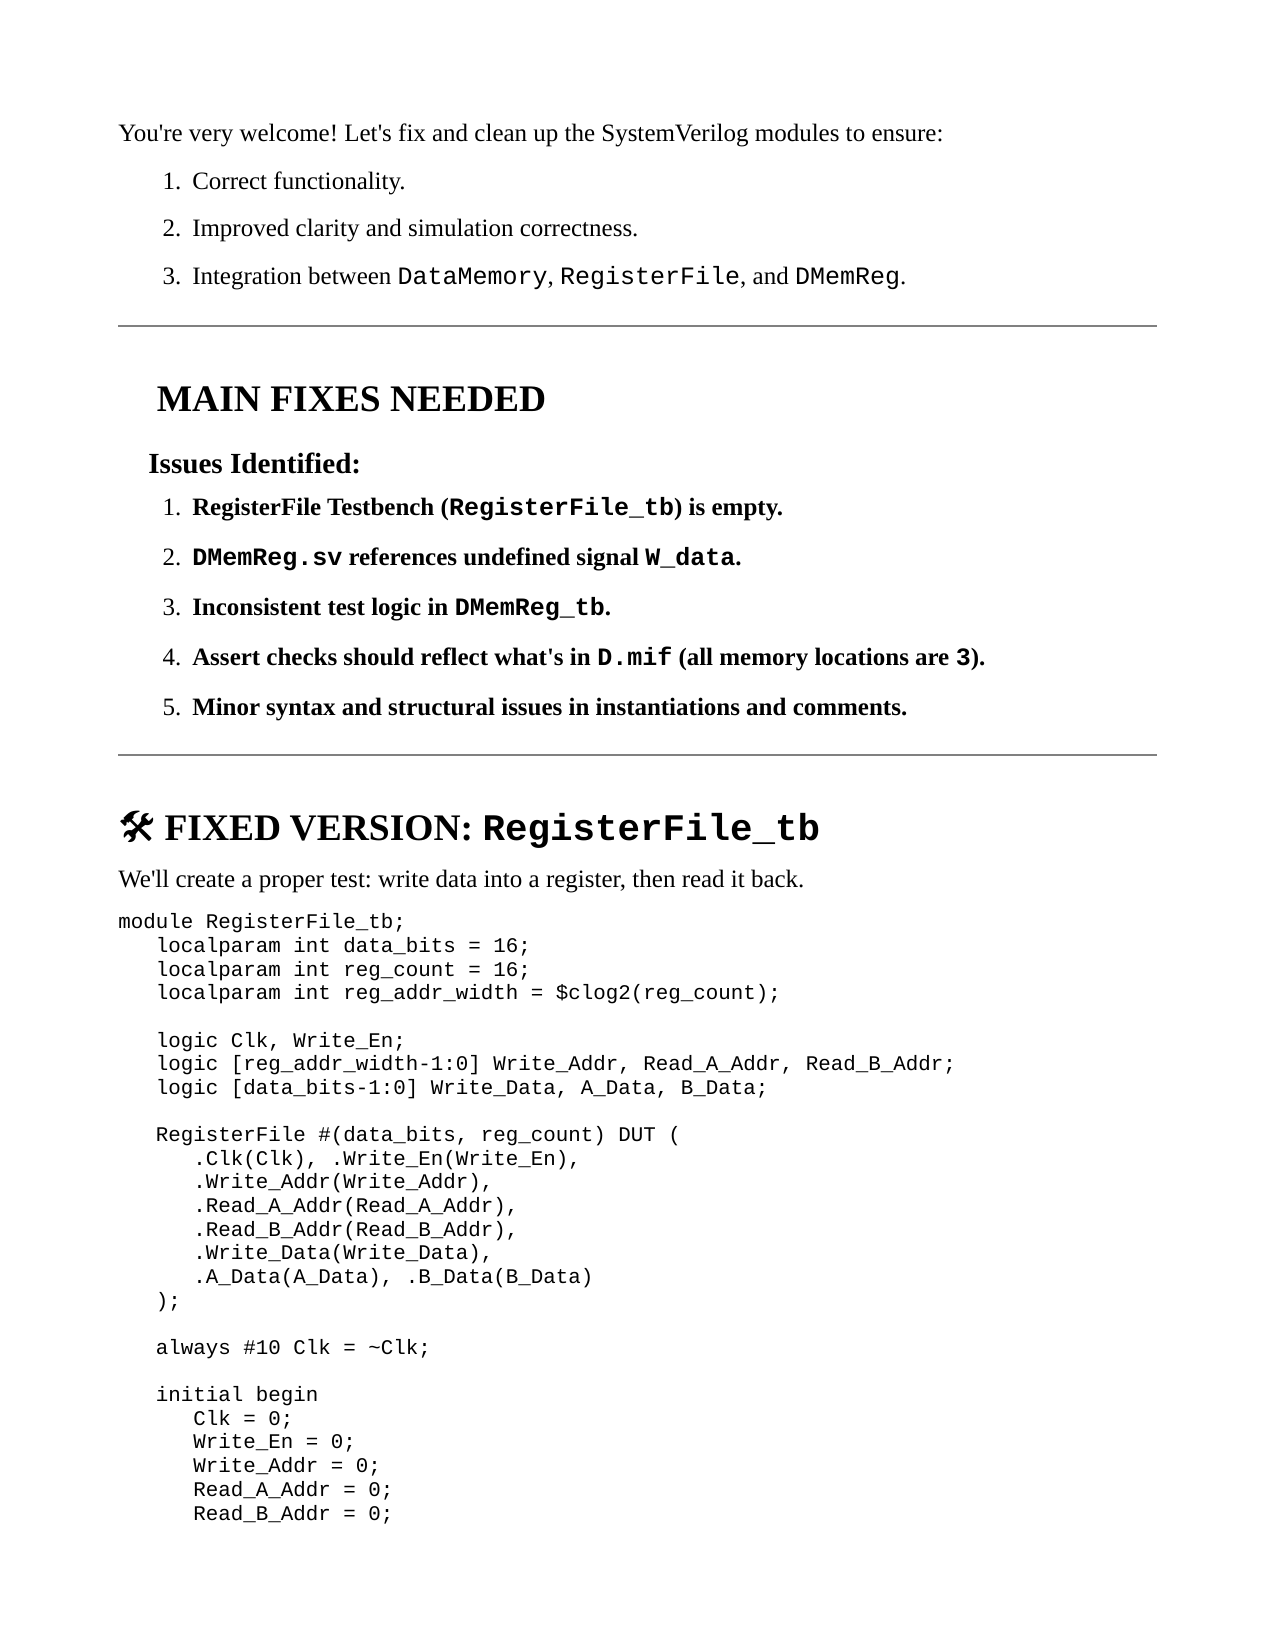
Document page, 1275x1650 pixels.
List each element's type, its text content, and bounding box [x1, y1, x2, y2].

text localparam int reg_addr_width = $clog2(reg_count); [118, 982, 1157, 1006]
text logic [reg_addr_width-1:0] Write_Addr, Read_A_Addr, Read_B_Addr; [118, 1053, 1157, 1077]
text initial begin [118, 1384, 1157, 1408]
list Assert checks should reflect what's in D.mif (all memory locations are 3). [162, 642, 1157, 673]
text logic Clk, Write_En; [118, 1029, 1157, 1053]
subtitle 🛠️ FIXED VERSION: RegisterFile_tb [118, 805, 1157, 851]
text .A_Data(A_Data), .B_Data(B_Data) [118, 1266, 1157, 1290]
text RegisterFile #(data_bits, reg_count) DUT ( [118, 1124, 1157, 1148]
list RegisterFile Testbench (RegisterFile_tb) is empty. [162, 492, 1157, 523]
text Write_Addr = 0; [118, 1455, 1157, 1479]
list Inconsistent test logic in DMemReg_tb. [162, 592, 1157, 623]
list DMemReg.sv references undefined signal W_data. [162, 542, 1157, 573]
text .Clk(Clk), .Write_En(Write_En), [118, 1148, 1157, 1171]
text always #10 Clk = ~Clk; [118, 1337, 1157, 1361]
text Read_B_Addr = 0; [118, 1502, 1157, 1526]
text module RegisterFile_tb; [118, 911, 1157, 935]
text Clk = 0; [118, 1408, 1157, 1432]
text .Write_Data(Write_Data), [118, 1242, 1157, 1266]
text logic [data_bits-1:0] Write_Data, A_Data, B_Data; [118, 1077, 1157, 1101]
list Correct functionality. [162, 166, 1157, 194]
text localparam int reg_count = 16; [118, 959, 1157, 982]
subtitle ✅ MAIN FIXES NEEDED [118, 376, 1157, 419]
subtitle 🔧 Issues Identified: [118, 446, 1157, 480]
list Improved clarity and simulation correctness. [162, 213, 1157, 242]
list Integration between DataMemory, RegisterFile, and DMemReg. [162, 261, 1157, 292]
text You're very welcome! Let's fix and clean up the SystemVerilog modules to ensure: [118, 118, 1157, 147]
text .Read_B_Addr(Read_B_Addr), [118, 1219, 1157, 1242]
list Minor syntax and structural issues in instantiations and comments. [162, 692, 1157, 721]
text .Write_Addr(Write_Addr), [118, 1171, 1157, 1195]
text Read_A_Addr = 0; [118, 1479, 1157, 1502]
text We'll create a proper test: write data into a register, then read it back. [118, 864, 1157, 892]
text Write_En = 0; [118, 1432, 1157, 1455]
text localparam int data_bits = 16; [118, 935, 1157, 959]
text ); [118, 1290, 1157, 1313]
text .Read_A_Addr(Read_A_Addr), [118, 1195, 1157, 1219]
